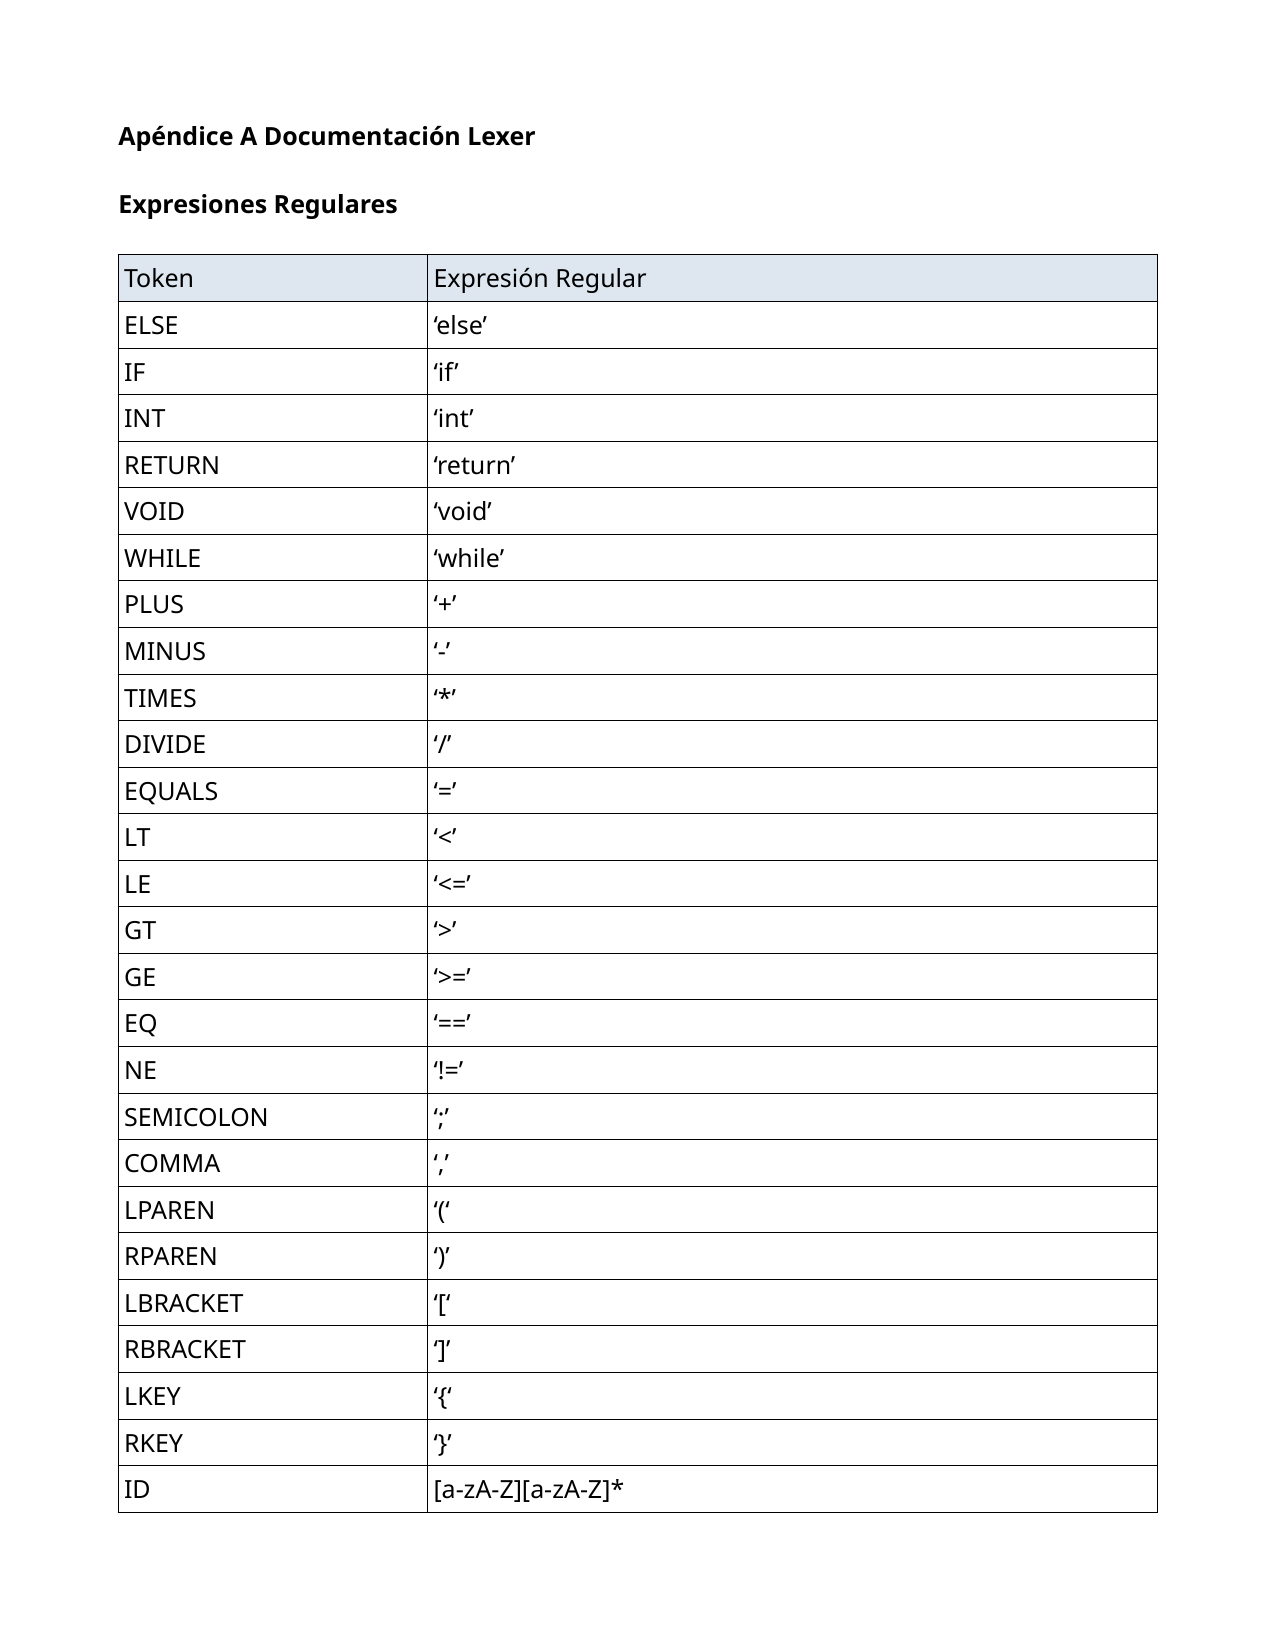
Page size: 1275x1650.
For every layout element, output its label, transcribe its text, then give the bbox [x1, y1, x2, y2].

table_header Expresión Regular [428, 255, 1157, 301]
table_cell ‘while’ [428, 535, 1157, 580]
table_cell ‘{‘ [428, 1373, 1157, 1418]
table_cell ‘int’ [428, 395, 1157, 441]
table_cell ‘}’ [428, 1420, 1157, 1465]
table_cell VOID [119, 488, 427, 534]
text Apéndice A Documentación Lexer [118, 118, 1157, 152]
table_cell TIMES [119, 675, 427, 720]
table_cell MINUS [119, 628, 427, 673]
table_cell ‘>=’ [428, 954, 1157, 999]
table_cell LE [119, 861, 427, 906]
table_cell LPAREN [119, 1187, 427, 1232]
table_cell ID [119, 1466, 427, 1512]
table_cell ELSE [119, 302, 427, 347]
table_cell WHILE [119, 535, 427, 580]
table_cell SEMICOLON [119, 1094, 427, 1139]
table_cell ‘*’ [428, 675, 1157, 720]
table_cell ‘,’ [428, 1140, 1157, 1186]
table_cell ‘(‘ [428, 1187, 1157, 1232]
table_cell DIVIDE [119, 721, 427, 767]
table_cell ‘;’ [428, 1094, 1157, 1139]
table_cell LKEY [119, 1373, 427, 1418]
text Expresiones Regulares [118, 186, 1157, 220]
table_cell EQ [119, 1000, 427, 1046]
table_cell IF [119, 349, 427, 394]
table_cell ‘<’ [428, 814, 1157, 860]
table_cell EQUALS [119, 768, 427, 813]
table_cell GE [119, 954, 427, 999]
table_cell RPAREN [119, 1233, 427, 1279]
table_cell ‘)’ [428, 1233, 1157, 1279]
table_cell [a-zA-Z][a-zA-Z]* [428, 1466, 1157, 1512]
table_cell COMMA [119, 1140, 427, 1186]
table_cell NE [119, 1047, 427, 1092]
table_cell ‘+’ [428, 581, 1157, 627]
table_cell ‘<=’ [428, 861, 1157, 906]
table_cell RETURN [119, 442, 427, 487]
table_header Token [119, 255, 427, 301]
table_cell GT [119, 907, 427, 953]
table_cell INT [119, 395, 427, 441]
table_cell ‘]’ [428, 1326, 1157, 1372]
table_cell ‘>’ [428, 907, 1157, 953]
table_cell ‘void’ [428, 488, 1157, 534]
table_cell ‘[‘ [428, 1280, 1157, 1325]
table_cell LT [119, 814, 427, 860]
table_cell ‘==’ [428, 1000, 1157, 1046]
table_cell ‘!=’ [428, 1047, 1157, 1092]
table_cell ‘return’ [428, 442, 1157, 487]
table_cell ‘else’ [428, 302, 1157, 347]
table_cell RBRACKET [119, 1326, 427, 1372]
table_cell ‘/’ [428, 721, 1157, 767]
table_cell RKEY [119, 1420, 427, 1465]
table_cell PLUS [119, 581, 427, 627]
table_cell LBRACKET [119, 1280, 427, 1325]
table_cell ‘-’ [428, 628, 1157, 673]
table_cell ‘if’ [428, 349, 1157, 394]
table_cell ‘=’ [428, 768, 1157, 813]
